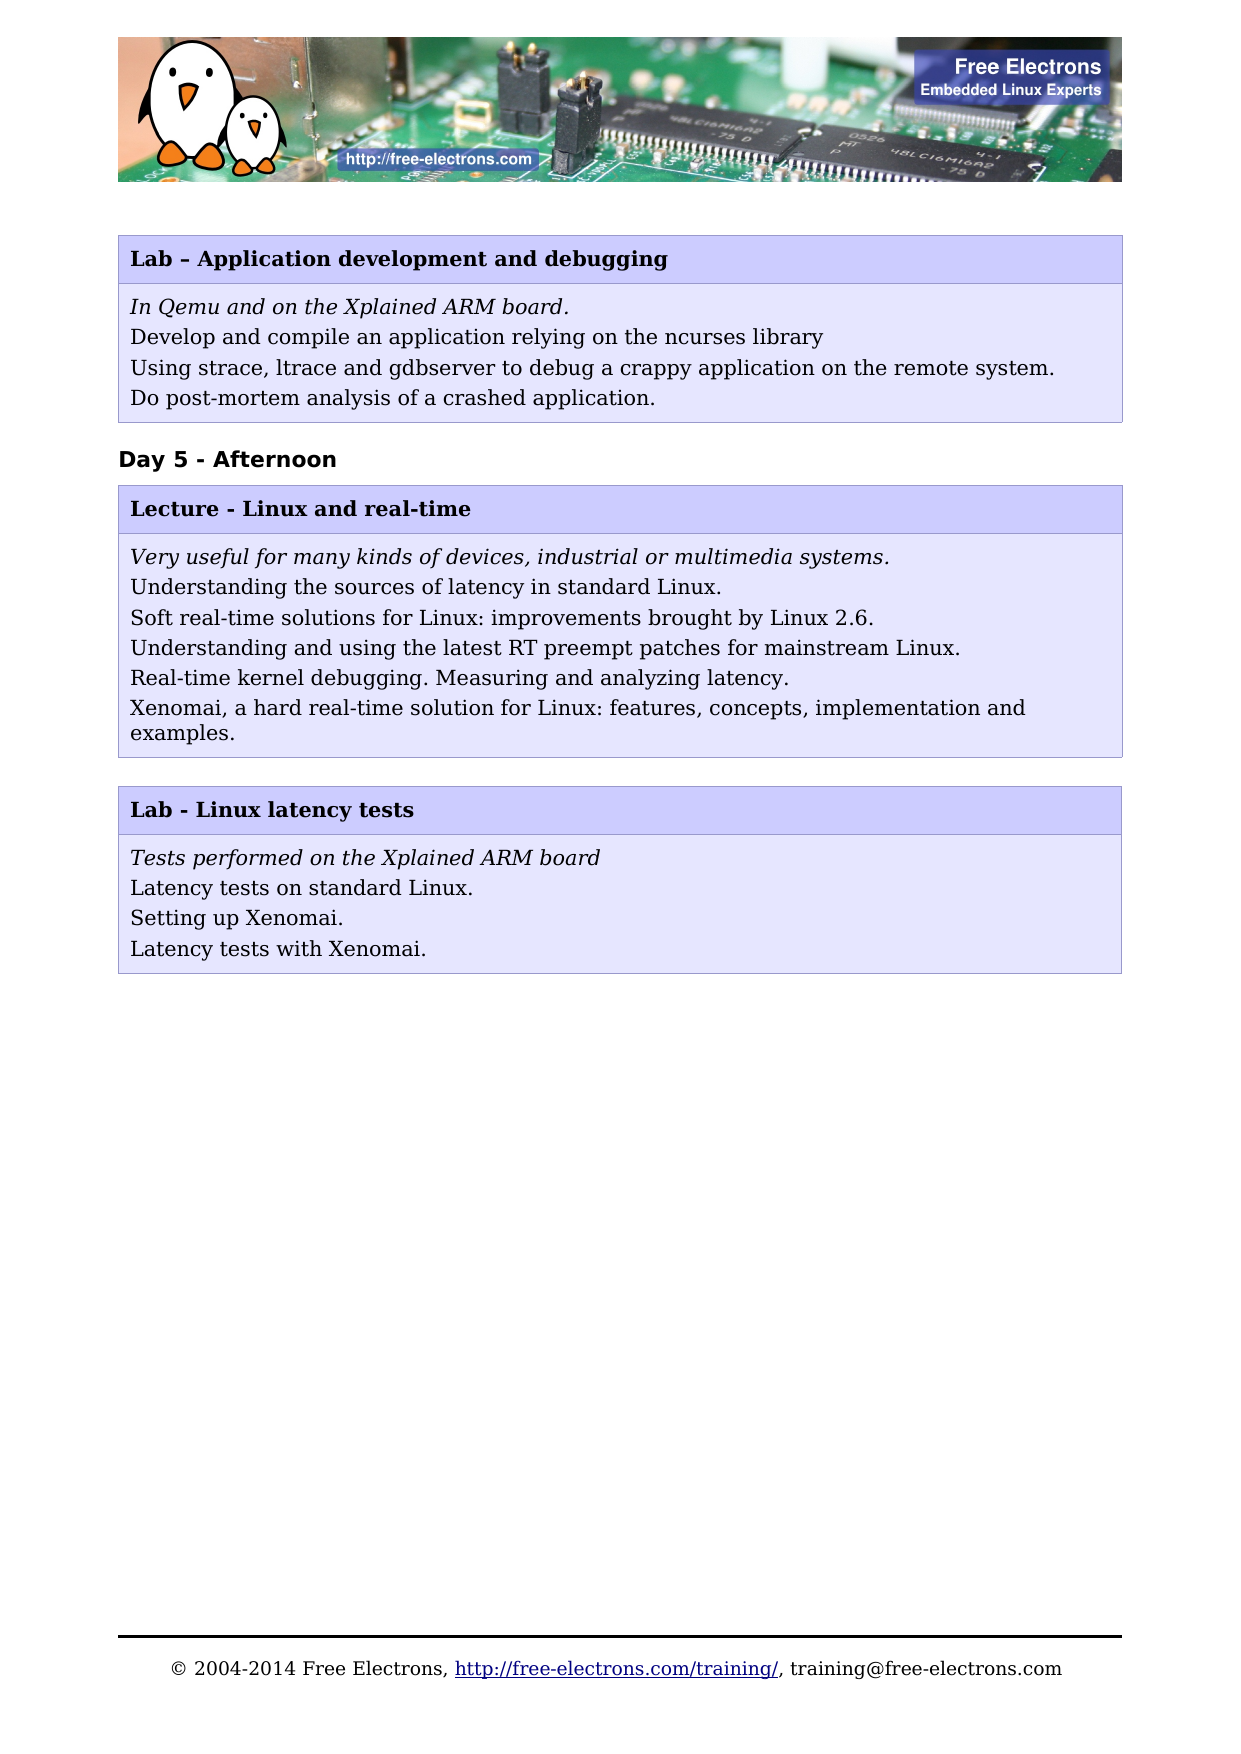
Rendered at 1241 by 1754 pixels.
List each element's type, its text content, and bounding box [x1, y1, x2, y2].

picture [118, 37, 1122, 182]
table_header Lab – Application development and debugging [119, 236, 1122, 283]
table_cell Tests performed on the Xplained ARM board Latency tests on standard Linux. Setting up Xenomai. Latency tests with Xenomai. [119, 835, 1121, 973]
table_cell In Qemu and on the Xplained ARM board. Develop and compile an application relying on the ncurses library Using strace, ltrace and gdbserver to debug a crappy application on the remote system. Do post-mortem analysis of a crashed application. [119, 284, 1122, 422]
table_header Lab - Linux latency tests [119, 787, 1121, 834]
subtitle Day 5 - Afternoon [118, 447, 1122, 473]
table_cell Very useful for many kinds of devices, industrial or multimedia systems. Understanding the sources of latency in standard Linux. Soft real-time solutions for Linux: improvements brought by Linux 2.6. Understanding and using the latest RT preempt patches for mainstream Linux. Real-time kernel debugging. Measuring and analyzing latency. Xenomai, a hard real-time solution for Linux: features, concepts, implementation and examples. [119, 534, 1122, 757]
table_header Lecture - Linux and real-time [119, 486, 1122, 533]
